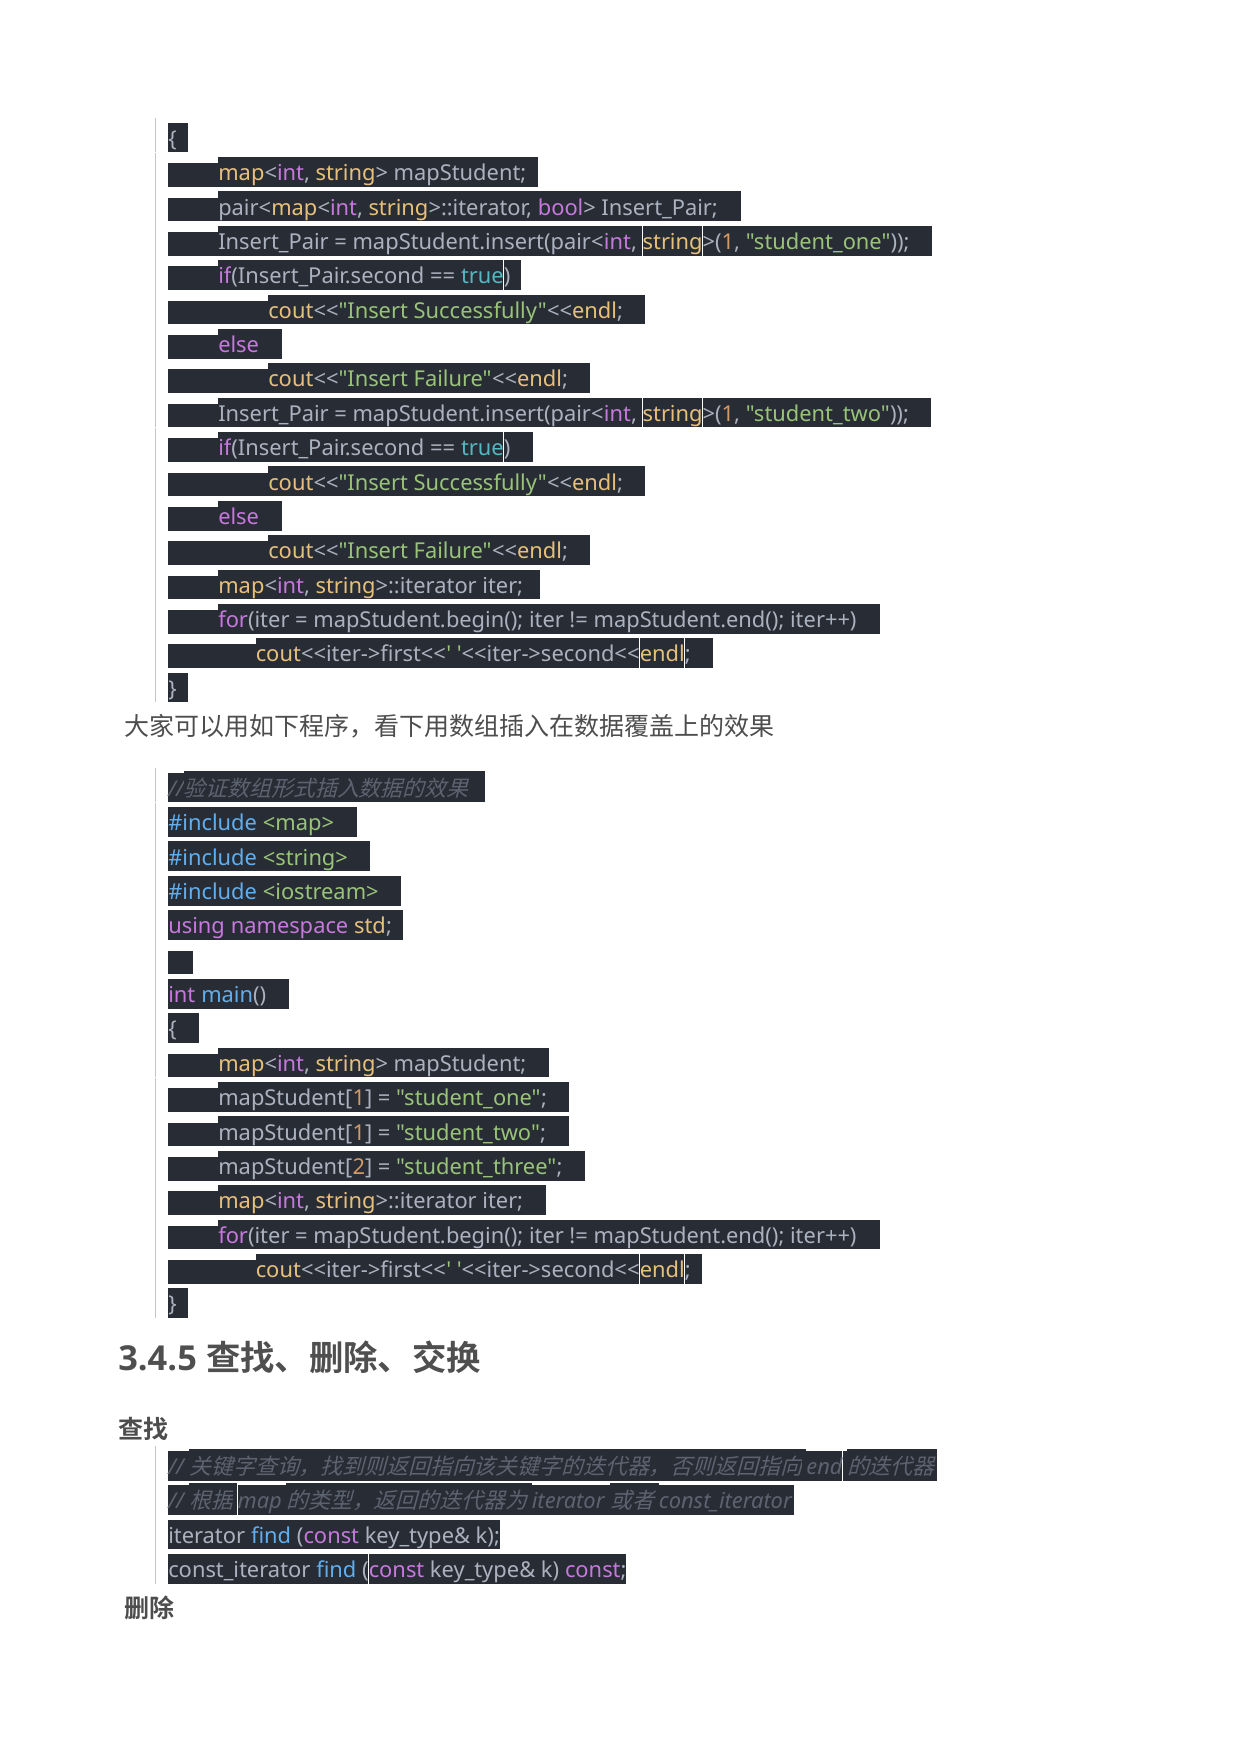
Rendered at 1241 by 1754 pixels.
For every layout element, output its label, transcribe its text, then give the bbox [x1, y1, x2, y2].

text else [156, 324, 1122, 359]
text [118, 974, 155, 1009]
text [118, 1284, 155, 1318]
text [118, 1009, 155, 1043]
text if(Insert_Pair.second == true) [156, 427, 1122, 462]
text [118, 256, 155, 290]
text map<int, string>::iterator iter; [156, 1181, 1122, 1215]
text #include <iostream> [156, 871, 1122, 906]
text #include <map> [156, 802, 1122, 837]
text [118, 1549, 155, 1584]
text mapStudent[2] = "student_three"; [156, 1146, 1122, 1181]
text pair<map<int, string>::iterator, bool> Insert_Pair; [156, 187, 1122, 221]
text 查找 [118, 1406, 1122, 1446]
text [118, 1181, 155, 1215]
text { [156, 1009, 1122, 1043]
text [118, 462, 155, 496]
text 大家可以用如下程序，看下用数组插入在数据覆盖上的效果 [118, 702, 1122, 743]
text [118, 187, 155, 221]
text [118, 1112, 155, 1146]
text [118, 118, 155, 152]
text [118, 768, 155, 802]
text [118, 1481, 155, 1515]
text //验证数组形式插入数据的效果 [156, 768, 1122, 802]
text cout<<"Insert Successfully"<<endl; [156, 290, 1122, 324]
text [118, 359, 155, 393]
text [118, 1249, 155, 1284]
text [118, 324, 155, 359]
text [118, 427, 155, 462]
text const_iterator find (const key_type& k) const; [156, 1549, 1122, 1584]
text map<int, string>::iterator iter; [156, 565, 1122, 599]
text [118, 290, 155, 324]
text [118, 1077, 155, 1112]
text cout<<iter->first<<' '<<iter->second<<endl; [156, 634, 1122, 668]
text [118, 496, 155, 531]
text 删除 [118, 1584, 1122, 1624]
subtitle 3.4.5 查找、删除、交换 [118, 1331, 1122, 1381]
text [118, 1146, 155, 1181]
text cout<<iter->first<<' '<<iter->second<<endl; [156, 1249, 1122, 1284]
text cout<<"Insert Successfully"<<endl; [156, 462, 1122, 496]
text [118, 1043, 155, 1077]
text Insert_Pair = mapStudent.insert(pair<int, string>(1, "student_two")); [156, 393, 1122, 427]
text [118, 599, 155, 634]
text [118, 531, 155, 565]
text [118, 668, 155, 702]
text [118, 565, 155, 599]
text [118, 1446, 155, 1481]
text // 根据map的类型，返回的迭代器为 iterator 或者 const_iterator [156, 1481, 1122, 1515]
text using namespace std; [156, 906, 1122, 940]
text [118, 152, 155, 187]
text for(iter = mapStudent.begin(); iter != mapStudent.end(); iter++) [156, 1215, 1122, 1249]
text #include <string> [156, 837, 1122, 871]
text } [156, 668, 1122, 702]
text if(Insert_Pair.second == true) [156, 256, 1122, 290]
text int main() [156, 974, 1122, 1009]
text [118, 871, 155, 906]
text // 关键字查询，找到则返回指向该关键字的迭代器，否则返回指向end的迭代器 [156, 1446, 1122, 1481]
text [118, 837, 155, 871]
text iterator find (const key_type& k); [156, 1515, 1122, 1549]
text for(iter = mapStudent.begin(); iter != mapStudent.end(); iter++) [156, 599, 1122, 634]
text else [156, 496, 1122, 531]
text Insert_Pair = mapStudent.insert(pair<int, string>(1, "student_one")); [156, 221, 1122, 256]
text { [156, 118, 1122, 152]
text [118, 1515, 155, 1549]
text mapStudent[1] = "student_two"; [156, 1112, 1122, 1146]
text [118, 634, 155, 668]
text } [156, 1284, 1122, 1318]
text map<int, string> mapStudent; [156, 152, 1122, 187]
text cout<<"Insert Failure"<<endl; [156, 531, 1122, 565]
text mapStudent[1] = "student_one"; [156, 1077, 1122, 1112]
text cout<<"Insert Failure"<<endl; [156, 359, 1122, 393]
text [118, 906, 155, 940]
text [118, 802, 155, 837]
text map<int, string> mapStudent; [156, 1043, 1122, 1077]
